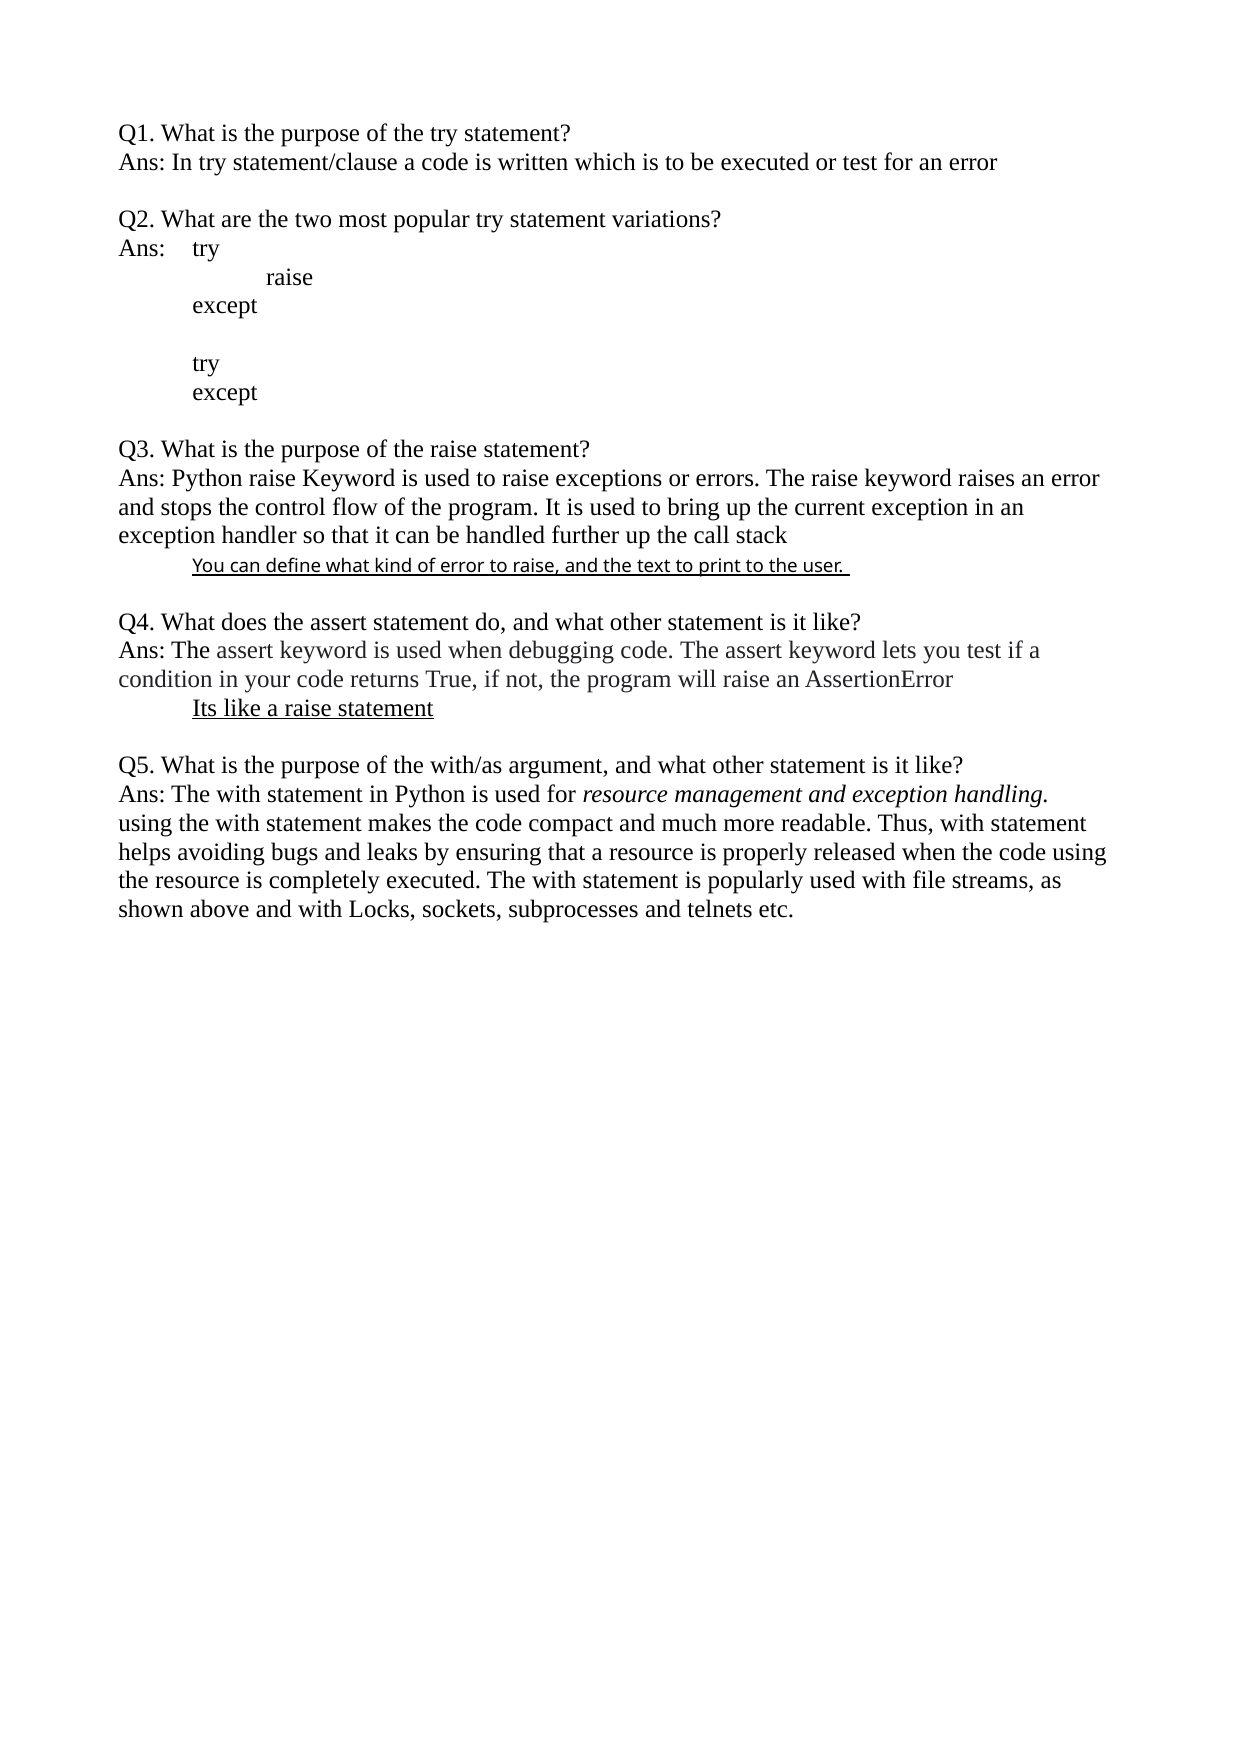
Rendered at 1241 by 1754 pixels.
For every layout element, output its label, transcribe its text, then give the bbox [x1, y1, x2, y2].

text Q1. What is the purpose of the try statement? [118, 118, 1122, 147]
text Q2. What are the two most popular try statement variations? [118, 204, 1122, 233]
text try [118, 348, 1122, 377]
text except [118, 377, 1122, 406]
text Ans: The assert keyword is used when debugging code. The assert keyword lets you test if a condition in your code returns True, if not, the program will raise an AssertionError [118, 636, 1122, 693]
text using the with statement makes the code compact and much more readable. Thus, with statement helps avoiding bugs and leaks by ensuring that a resource is properly released when the code using the resource is completely executed. The with statement is popularly used with file streams, as shown above and with Locks, sockets, subprocesses and telnets etc. [118, 808, 1122, 923]
text Q4. What does the assert statement do, and what other statement is it like? [118, 607, 1122, 636]
text Ans: try [118, 233, 1122, 262]
text Q3. What is the purpose of the raise statement? [118, 434, 1122, 463]
text except [118, 291, 1122, 319]
text Its like a raise statement [118, 693, 1122, 722]
text You can define what kind of error to raise, and the text to print to the user. [118, 549, 1122, 578]
text Ans: The with statement in Python is used for resource management and exception handling. [118, 779, 1122, 808]
text Ans: In try statement/clause a code is written which is to be executed or test for an error [118, 147, 1122, 176]
text Ans: Python raise Keyword is used to raise exceptions or errors. The raise keyword raises an error and stops the control flow of the program. It is used to bring up the current exception in an exception handler so that it can be handled further up the call stack [118, 463, 1122, 549]
text Q5. What is the purpose of the with/as argument, and what other statement is it like? [118, 751, 1122, 779]
text raise [118, 262, 1122, 291]
